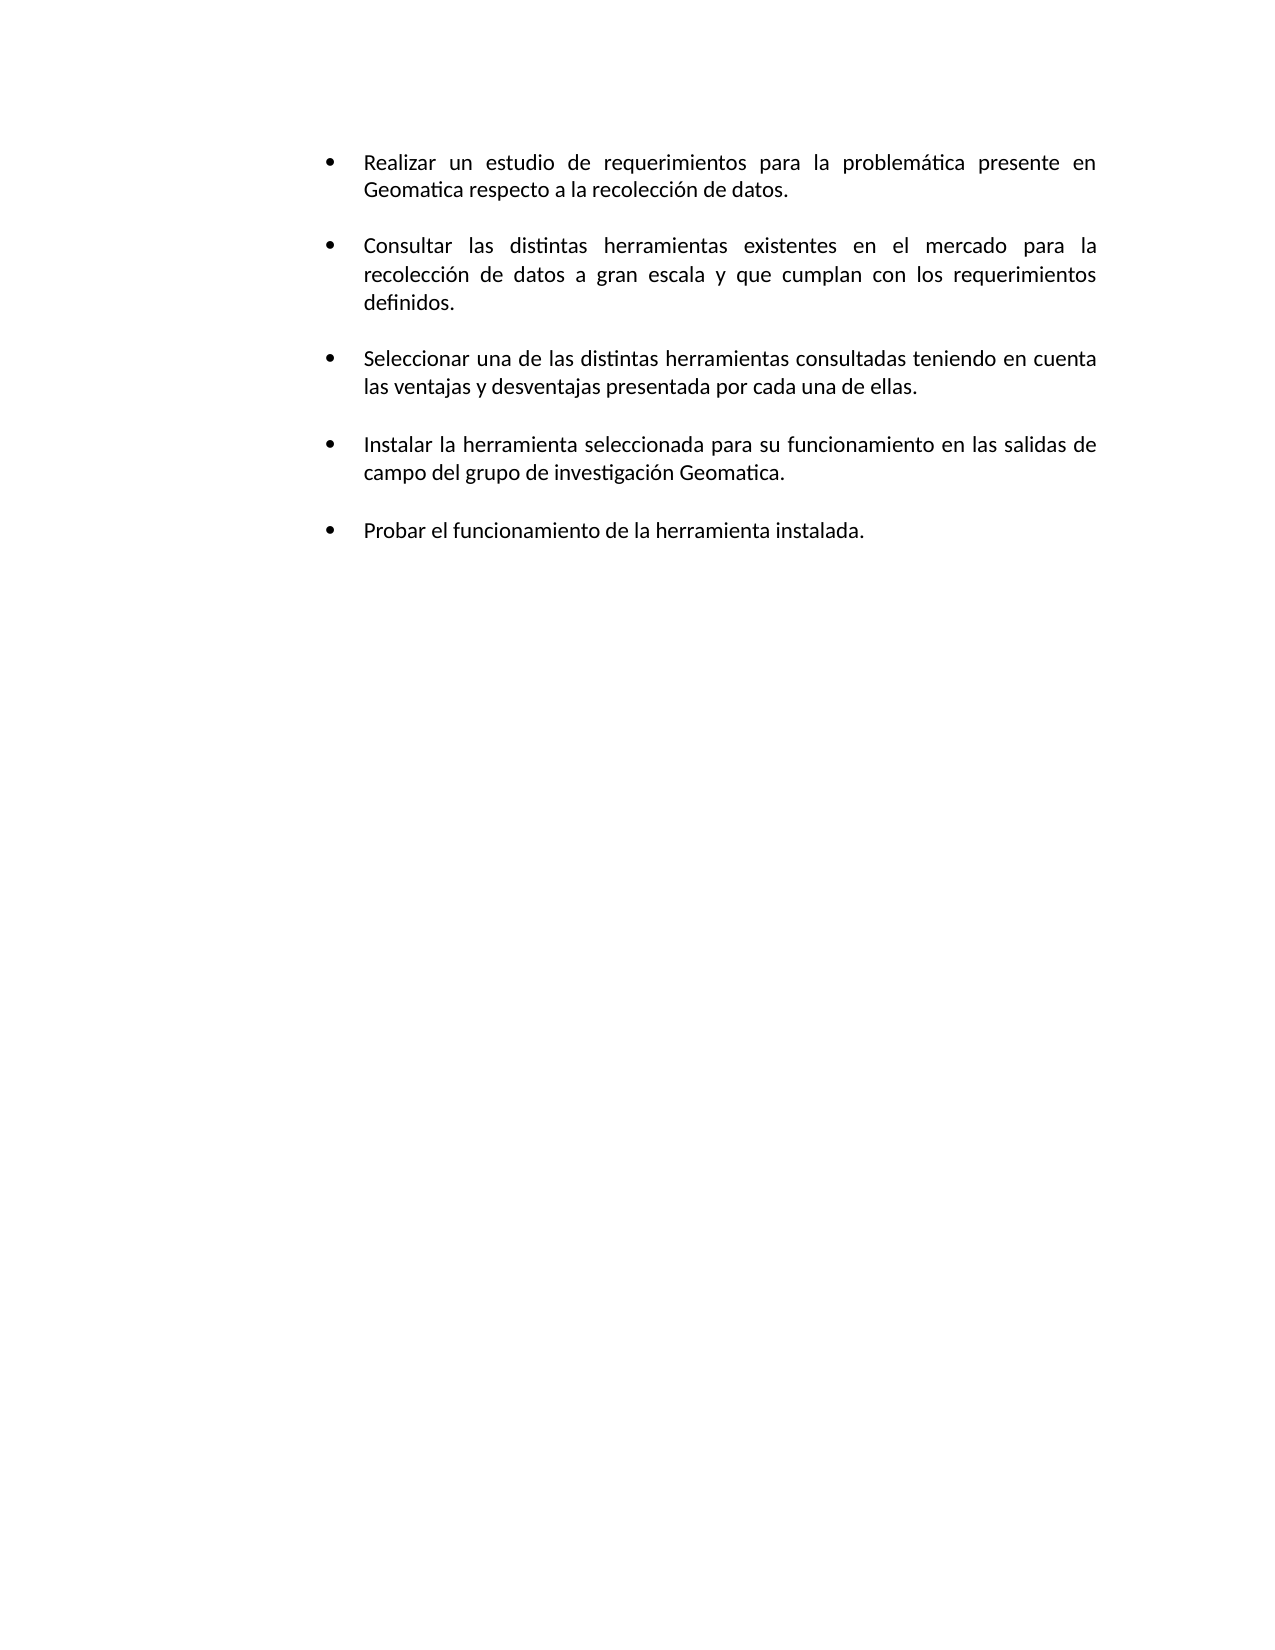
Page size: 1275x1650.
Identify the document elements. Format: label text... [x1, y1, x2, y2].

list Probar el funcionamiento de la herramienta instalada. [326, 516, 1098, 544]
list Realizar un estudio de requerimientos para la problemática presente en Geomatica respecto a la recolección de datos. [326, 148, 1098, 204]
list Seleccionar una de las distintas herramientas consultadas teniendo en cuenta las ventajas y desventajas presentada por cada una de ellas. [326, 344, 1098, 400]
list Consultar las distintas herramientas existentes en el mercado para la recolección de datos a gran escala y que cumplan con los requerimientos definidos. [326, 232, 1098, 316]
list Instalar la herramienta seleccionada para su funcionamiento en las salidas de campo del grupo de investigación Geomatica. [326, 430, 1098, 486]
